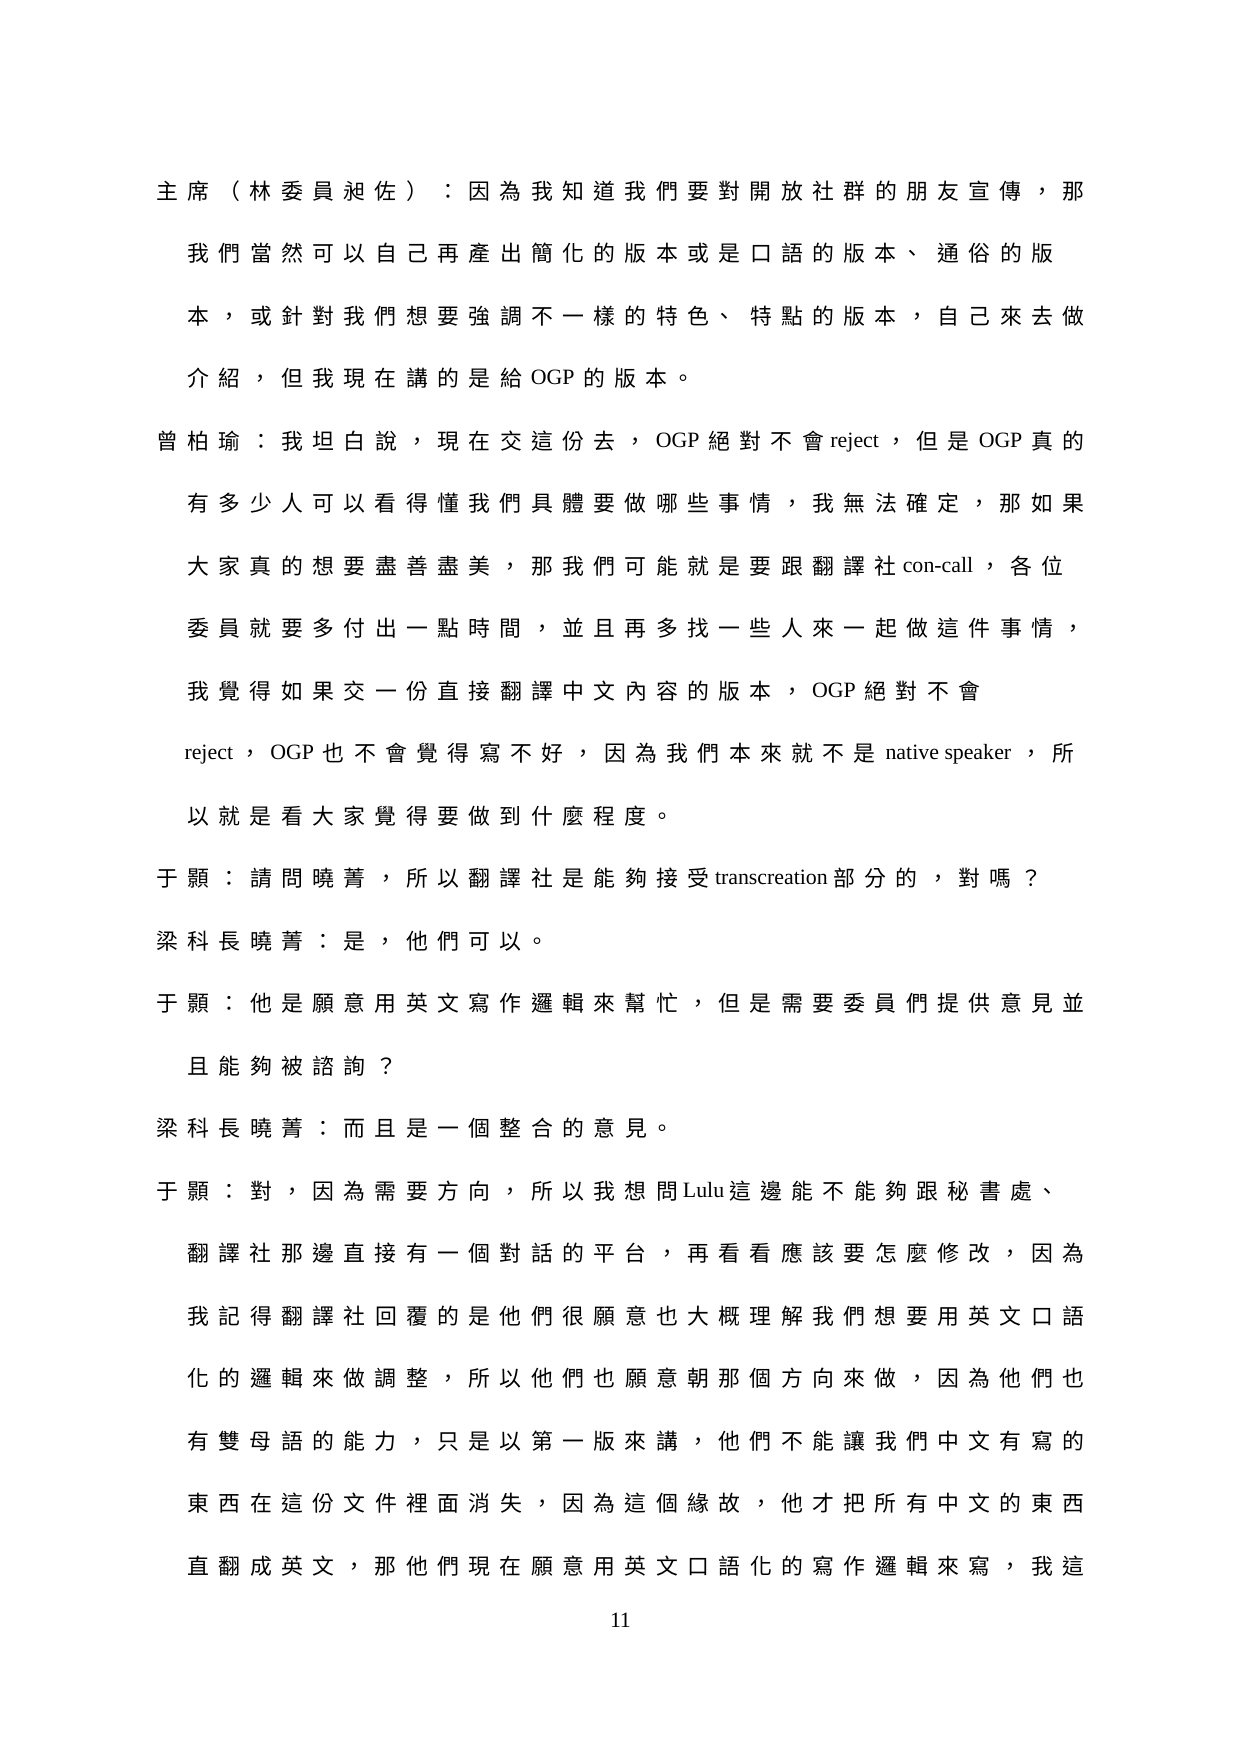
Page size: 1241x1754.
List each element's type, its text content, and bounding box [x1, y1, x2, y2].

text 于顥：對，因為需要方向，所以我想問Lulu這邊能不能夠跟秘書處、翻譯社那邊直接有一個對話的平台，再看看應該要怎麼修改，因為我記得翻譯社回覆的是他們很願意也大概理解我們想要用英文口語化的邏輯來做調整，所以他們也願意朝那個方向來做，因為他們也有雙母語的能力，只是以第一版來講，他們不能讓我們中文有寫的東西在這份文件裡面消失，因為這個緣故，他才把所有中文的東西直翻成英文，那他們現在願意用英文口語化的寫作邏輯來寫，我這 [151, 1158, 1089, 1596]
text 于顥：他是願意用英文寫作邏輯來幫忙，但是需要委員們提供意見並且能夠被諮詢？ [151, 971, 1089, 1096]
text 于顥：請問曉菁，所以翻譯社是能夠接受transcreation部分的，對嗎？ [151, 846, 1089, 908]
text 主席（林委員昶佐）：因為我知道我們要對開放社群的朋友宣傳，那我們當然可以自己再產出簡化的版本或是口語的版本、通俗的版本，或針對我們想要強調不一樣的特色、特點的版本，自己來去做介紹，但我現在講的是給OGP的版本。 [151, 158, 1089, 408]
text 梁科長曉菁：是，他們可以。 [151, 908, 1089, 971]
text 曾柏瑜：我坦白說，現在交這份去，OGP絕對不會reject，但是OGP真的有多少人可以看得懂我們具體要做哪些事情，我無法確定，那如果大家真的想要盡善盡美，那我們可能就是要跟翻譯社con-call，各位委員就要多付出一點時間，並且再多找一些人來一起做這件事情，我覺得如果交一份直接翻譯中文內容的版本，OGP絕對不會reject，OGP也不會覺得寫不好，因為我們本來就不是native speaker，所以就是看大家覺得要做到什麼程度。 [151, 408, 1089, 846]
text 梁科長曉菁：而且是一個整合的意見。 [151, 1096, 1089, 1158]
